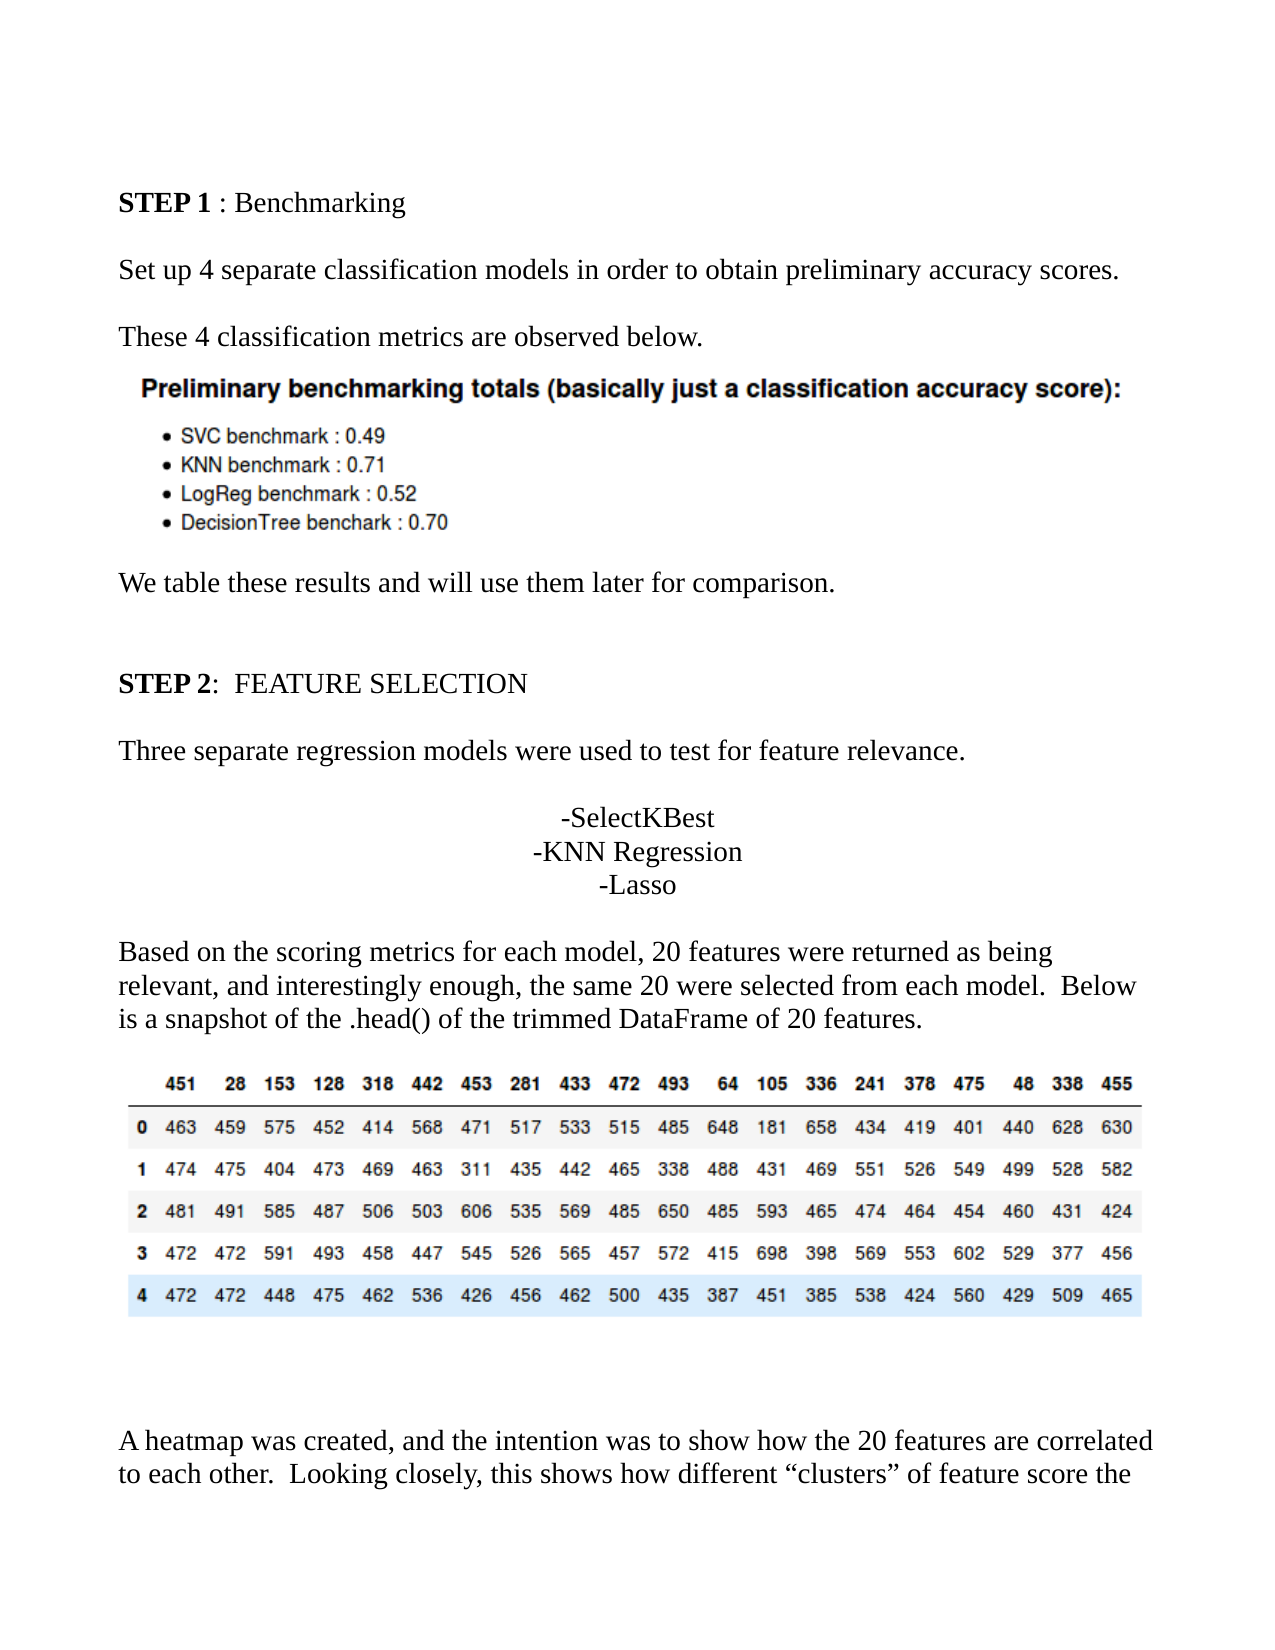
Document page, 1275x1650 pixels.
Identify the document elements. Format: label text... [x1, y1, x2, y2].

text -Lasso [118, 867, 1157, 901]
text A heatmap was created, and the intention was to show how the 20 features are correlated to each other. Looking closely, this shows how different “clusters” of feature score the [118, 1423, 1157, 1490]
text STEP 1 : Benchmarking [118, 185, 1157, 219]
text These 4 classification metrics are observed below. [118, 319, 1157, 353]
text -KNN Regression [118, 834, 1157, 867]
text [118, 353, 1157, 363]
text STEP 2: FEATURE SELECTION [118, 666, 1157, 700]
picture [118, 363, 1157, 566]
text -SelectKBest [118, 800, 1157, 834]
text We table these results and will use them later for comparison. [118, 566, 1157, 599]
picture [118, 1068, 1157, 1323]
text Three separate regression models were used to test for feature relevance. [118, 733, 1157, 767]
text Based on the scoring metrics for each model, 20 features were returned as being relevant, and interestingly enough, the same 20 were selected from each model. Below is a snapshot of the .head() of the trimmed DataFrame of 20 features. [118, 934, 1157, 1035]
text Set up 4 separate classification models in order to obtain preliminary accuracy scores. [118, 252, 1157, 286]
